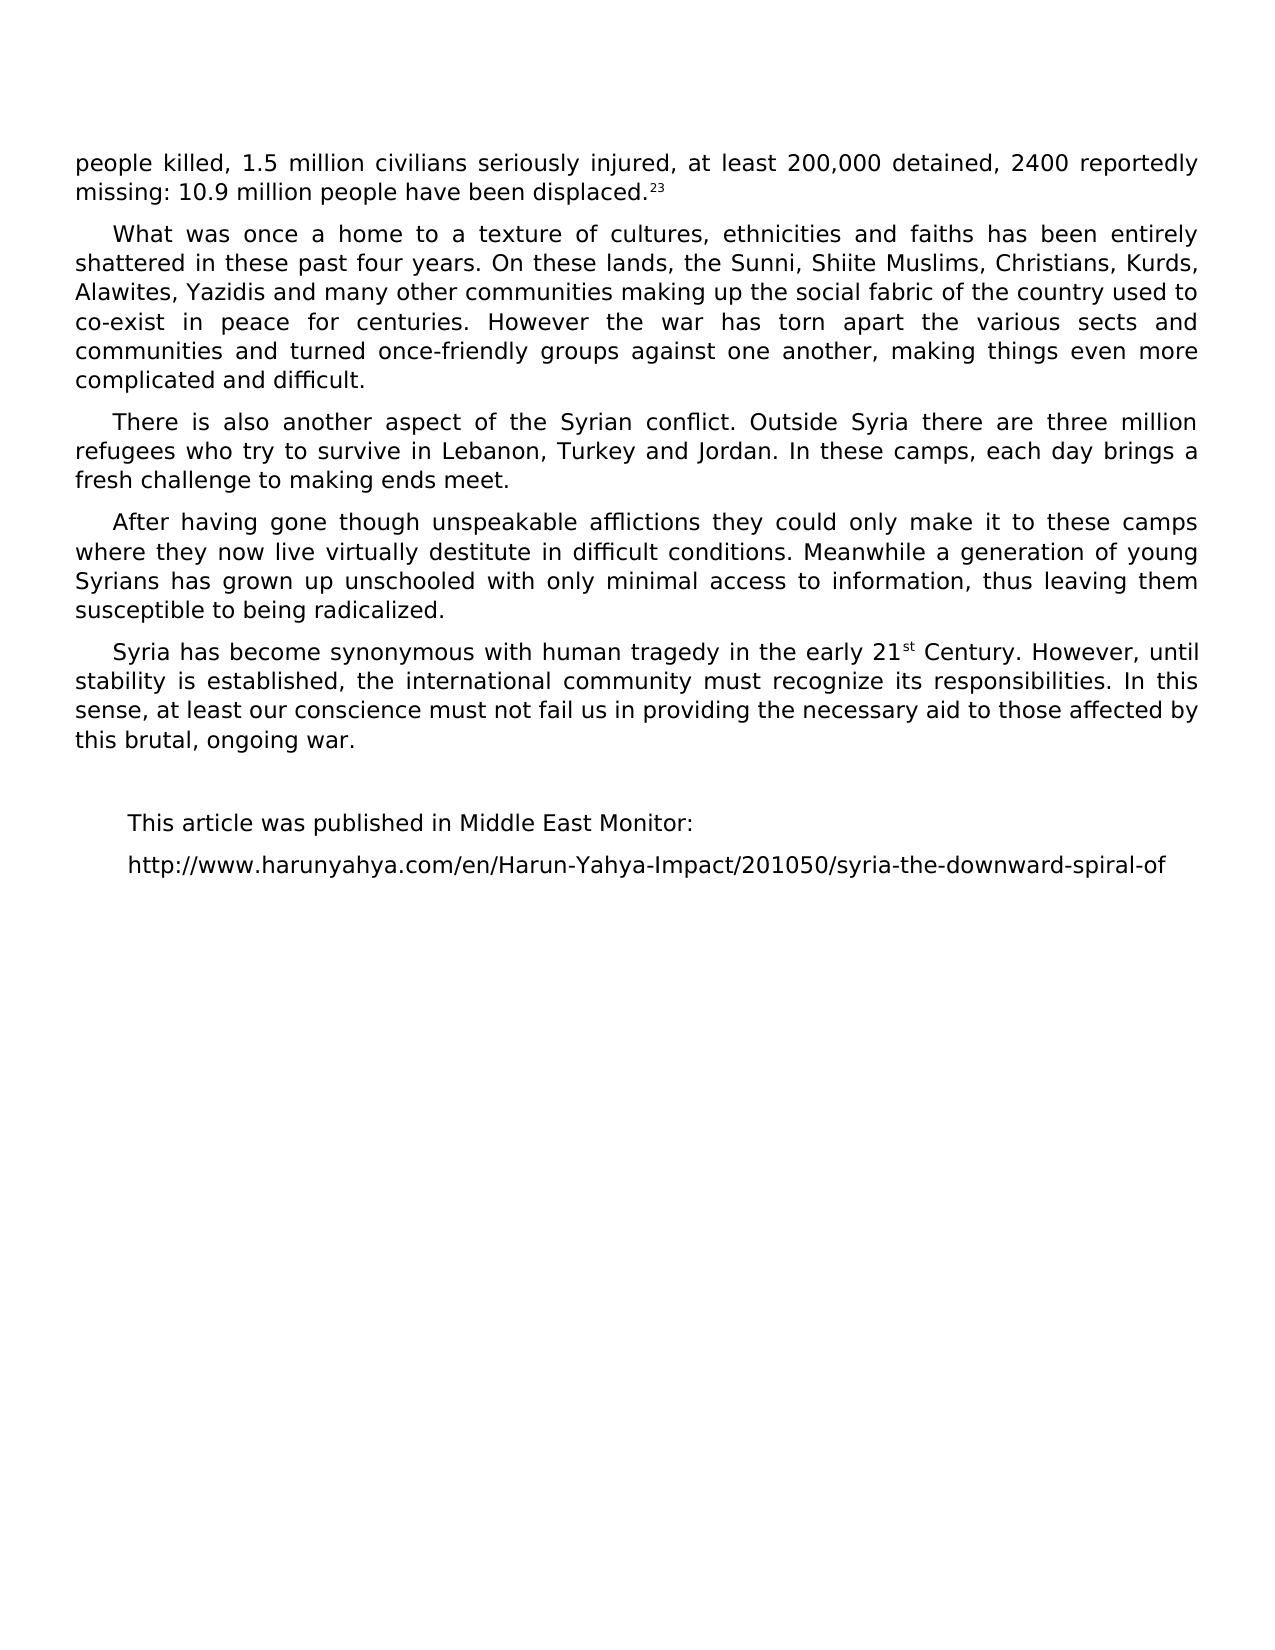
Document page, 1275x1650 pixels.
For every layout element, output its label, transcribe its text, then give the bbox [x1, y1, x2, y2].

text After having gone though unspeakable afflictions they could only make it to these camps where they now live virtually destitute in difficult conditions. Meanwhile a generation of young Syrians has grown up unschooled with only minimal access to information, thus leaving them susceptible to being radicalized. [75, 509, 1200, 624]
text What was once a home to a texture of cultures, ethnicities and faiths has been entirely shattered in these past four years. On these lands, the Sunni, Shiite Muslims, Christians, Kurds, Alawites, Yazidis and many other communities making up the social fabric of the country used to co-exist in peace for centuries. However the war has torn apart the various sects and communities and turned once-friendly groups against one another, making things even more complicated and difficult. [75, 221, 1200, 394]
text There is also another aspect of the Syrian conflict. Outside Syria there are three million refugees who try to survive in Lebanon, Turkey and Jordan. In these camps, each day brings a fresh challenge to making ends meet. [75, 409, 1200, 494]
text This article was published in Middle East Monitor: [127, 810, 1177, 837]
text people killed, 1.5 million civilians seriously injured, at least 200,000 detained, 2400 reportedly missing: 10.9 million people have been displaced.23 [75, 150, 1200, 206]
text http://www.harunyahya.com/en/Harun-Yahya-Impact/201050/syria-the-downward-spiral-of [127, 852, 1177, 879]
text Syria has become synonymous with human tragedy in the early 21st Century. However, until stability is established, the international community must recognize its responsibilities. In this sense, at least our conscience must not fail us in providing the necessary aid to those affected by this brutal, ongoing war. [75, 639, 1200, 753]
